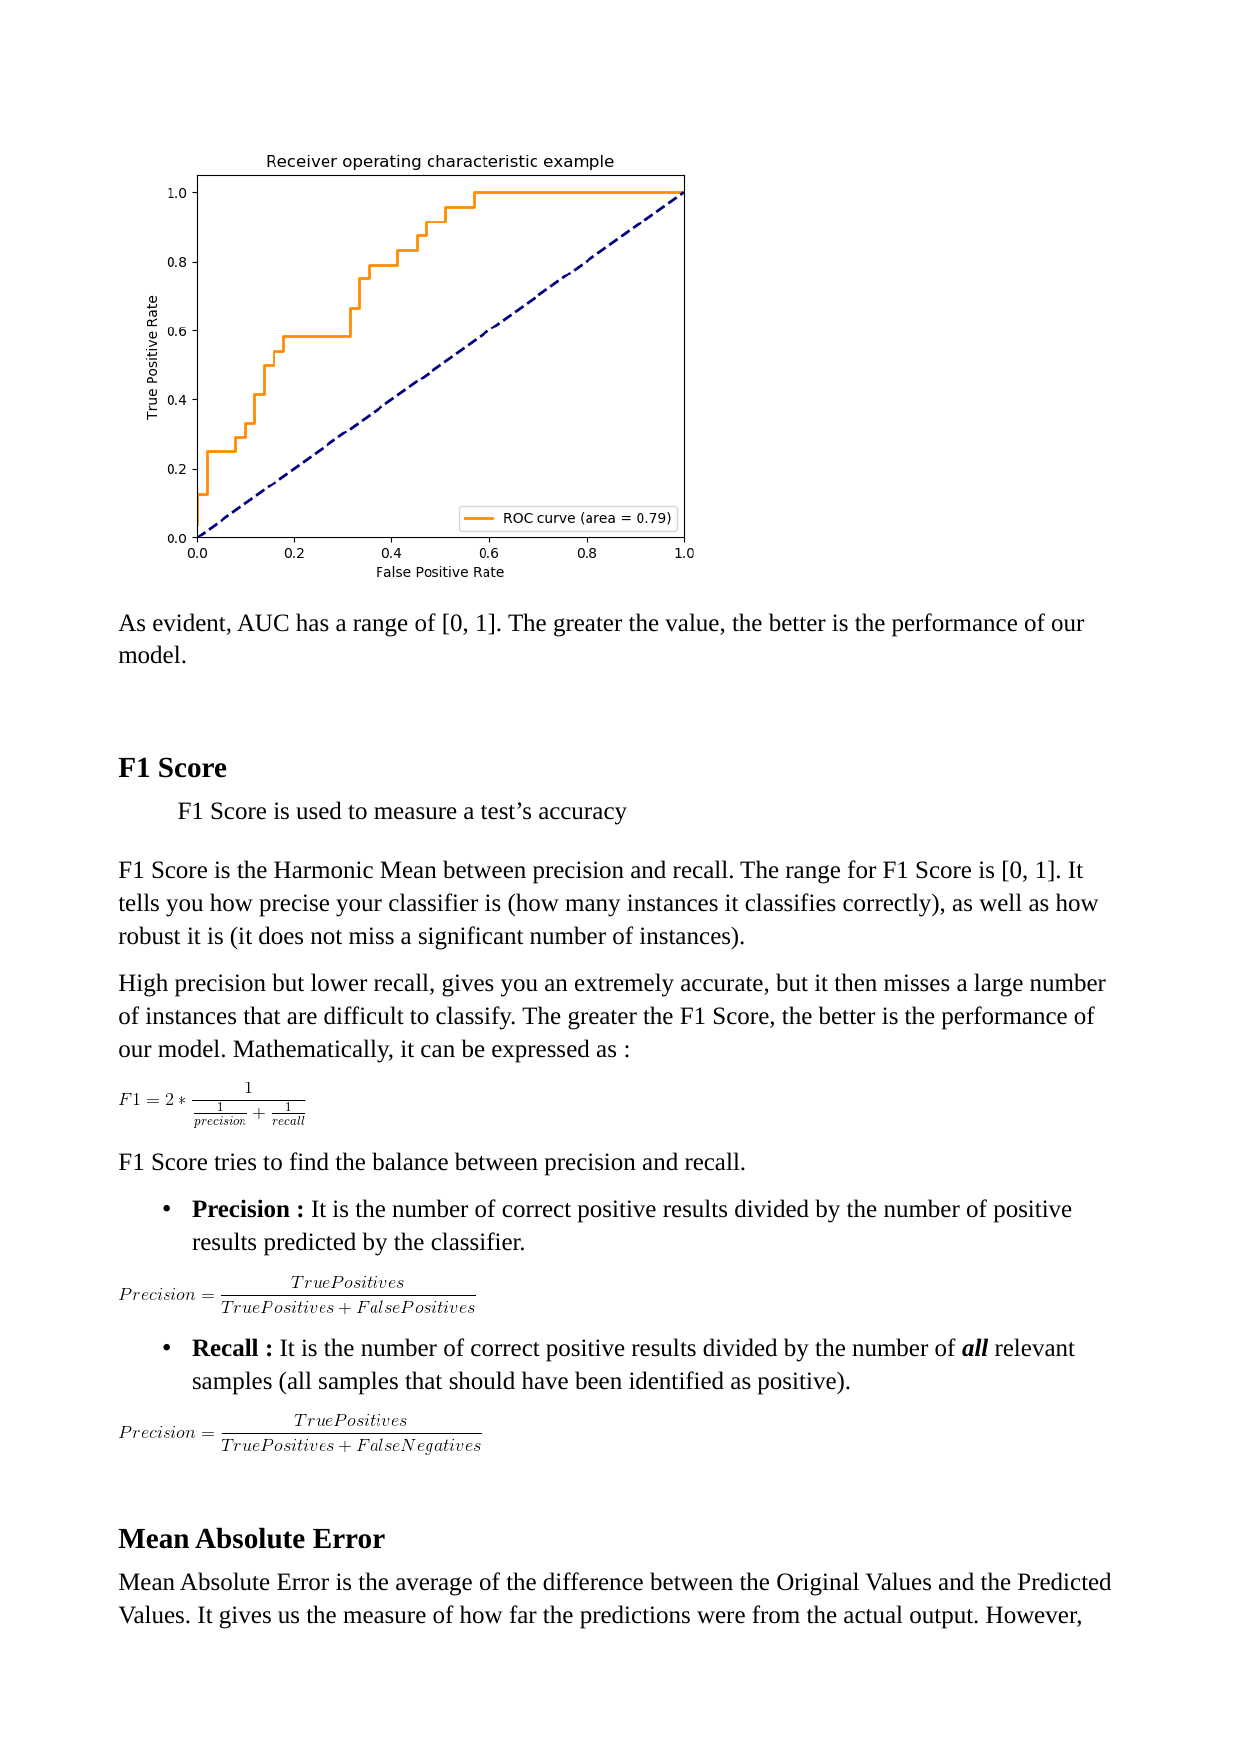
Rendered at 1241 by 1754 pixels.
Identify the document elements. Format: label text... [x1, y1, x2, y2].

picture [118, 118, 746, 589]
list Recall : It is the number of correct positive results divided by the number of all relevant samples (all samples that should have been identified as positive). [162, 1333, 1122, 1395]
text Mean Absolute Error is the average of the difference between the Original Values and the Predicted Values. It gives us the measure of how far the predictions were from the actual output. However, [118, 1567, 1122, 1629]
list Precision : It is the number of correct positive results divided by the number of positive results predicted by the classifier. [162, 1194, 1122, 1256]
text High precision but lower recall, gives you an extremely accurate, but it then misses a large number of instances that are difficult to classify. The greater the F1 Score, the better is the performance of our model. Mathematically, it can be expressed as : [118, 968, 1122, 1063]
picture [118, 1275, 476, 1315]
text As evident, AUC has a range of [0, 1]. The greater the value, the better is the performance of our model. [118, 608, 1122, 669]
text F1 Score is the Harmonic Mean between precision and recall. The range for F1 Score is [0, 1]. It tells you how precise your classifier is (how many instances it classifies correctly), as well as how robust it is (it does not miss a significant number of instances). [118, 855, 1122, 949]
picture [118, 1082, 306, 1128]
subtitle F1 Score [118, 750, 1122, 784]
text F1 Score is used to measure a test’s accuracy [177, 796, 1063, 825]
text F1 Score tries to find the balance between precision and recall. [118, 1147, 1122, 1176]
picture [118, 1413, 482, 1455]
subtitle Mean Absolute Error [118, 1521, 1122, 1555]
